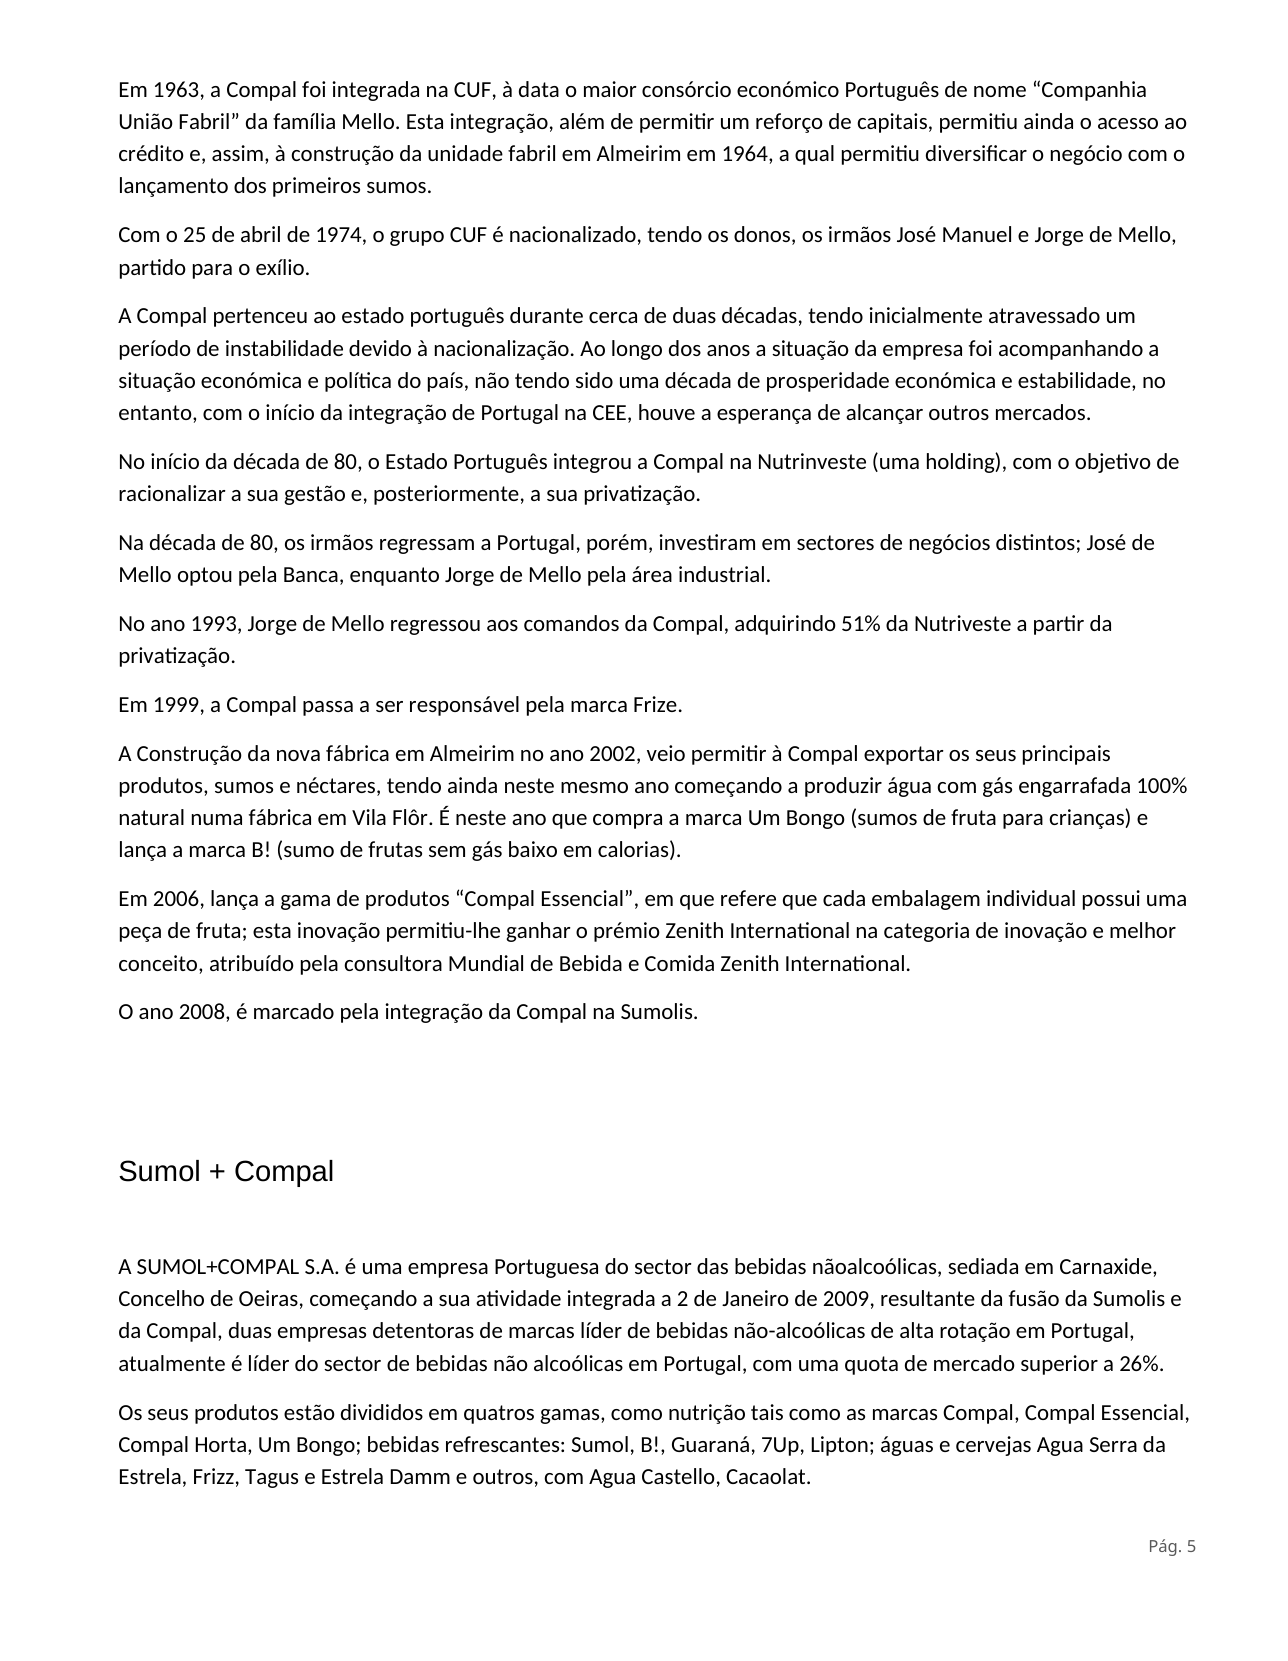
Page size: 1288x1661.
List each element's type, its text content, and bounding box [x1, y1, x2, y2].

text Em 1999, a Compal passa a ser responsável pela marca Frize. [118, 690, 1196, 718]
text A Compal pertenceu ao estado português durante cerca de duas décadas, tendo inicialmente atravessado um período de instabilidade devido à nacionalização. Ao longo dos anos a situação da empresa foi acompanhando a situação económica e política do país, não tendo sido uma década de prosperidade económica e estabilidade, no entanto, com o início da integração de Portugal na CEE, houve a esperança de alcançar outros mercados. [118, 301, 1196, 426]
text No início da década de 80, o Estado Português integrou a Compal na Nutrinveste (uma holding), com o objetivo de racionalizar a sua gestão e, posteriormente, a sua privatização. [118, 447, 1196, 507]
text Na década de 80, os irmãos regressam a Portugal, porém, investiram em sectores de negócios distintos; José de Mello optou pela Banca, enquanto Jorge de Mello pela área industrial. [118, 528, 1196, 588]
text Em 2006, lança a gama de produtos “Compal Essencial”, em que refere que cada embalagem individual possui uma peça de fruta; esta inovação permitiu-lhe ganhar o prémio Zenith International na categoria de inovação e melhor conceito, atribuído pela consultora Mundial de Bebida e Comida Zenith International. [118, 884, 1196, 977]
subtitle Sumol + Compal [118, 1154, 1196, 1188]
text Em 1963, a Compal foi integrada na CUF, à data o maior consórcio económico Português de nome “Companhia União Fabril” da família Mello. Esta integração, além de permitir um reforço de capitais, permitiu ainda o acesso ao crédito e, assim, à construção da unidade fabril em Almeirim em 1964, a qual permitiu diversificar o negócio com o lançamento dos primeiros sumos. [118, 75, 1196, 199]
text No ano 1993, Jorge de Mello regressou aos comandos da Compal, adquirindo 51% da Nutriveste a partir da privatização. [118, 609, 1196, 669]
text Os seus produtos estão divididos em quatros gamas, como nutrição tais como as marcas Compal, Compal Essencial, Compal Horta, Um Bongo; bebidas refrescantes: Sumol, B!, Guaraná, 7Up, Lipton; águas e cervejas Agua Serra da Estrela, Frizz, Tagus e Estrela Damm e outros, com Agua Castello, Cacaolat. [118, 1398, 1196, 1490]
text O ano 2008, é marcado pela integração da Compal na Sumolis. [118, 997, 1196, 1026]
text Com o 25 de abril de 1974, o grupo CUF é nacionalizado, tendo os donos, os irmãos José Manuel e Jorge de Mello, partido para o exílio. [118, 220, 1196, 281]
text A SUMOL+COMPAL S.A. é uma empresa Portuguesa do sector das bebidas nãoalcoólicas, sediada em Carnaxide, Concelho de Oeiras, começando a sua atividade integrada a 2 de Janeiro de 2009, resultante da fusão da Sumolis e da Compal, duas empresas detentoras de marcas líder de bebidas não-alcoólicas de alta rotação em Portugal, atualmente é líder do sector de bebidas não alcoólicas em Portugal, com uma quota de mercado superior a 26%. [118, 1252, 1196, 1377]
text A Construção da nova fábrica em Almeirim no ano 2002, veio permitir à Compal exportar os seus principais produtos, sumos e néctares, tendo ainda neste mesmo ano começando a produzir água com gás engarrafada 100% natural numa fábrica em Vila Flôr. É neste ano que compra a marca Um Bongo (sumos de fruta para crianças) e lança a marca B! (sumo de frutas sem gás baixo em calorias). [118, 739, 1196, 863]
